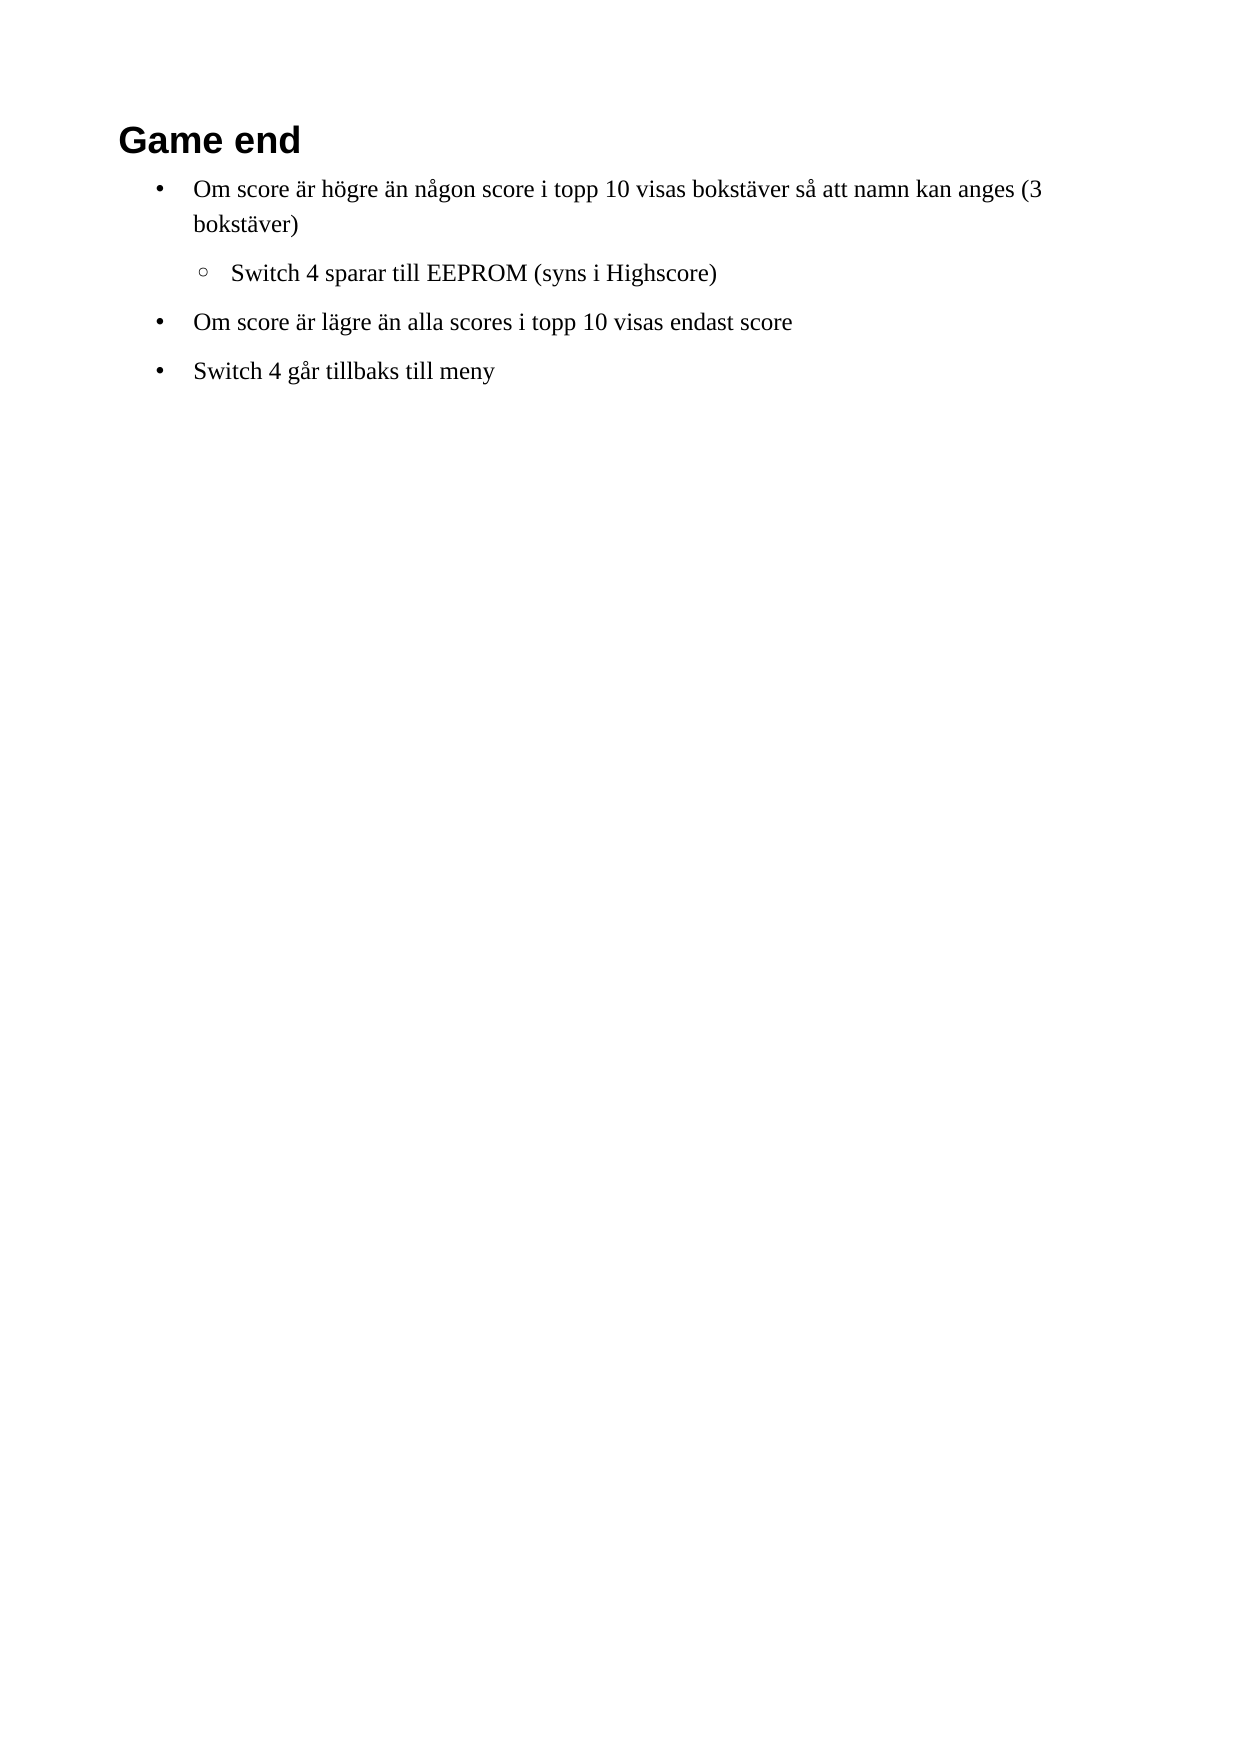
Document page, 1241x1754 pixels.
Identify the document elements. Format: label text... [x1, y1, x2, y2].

list Switch 4 går tillbaks till meny [156, 356, 1122, 385]
list Om score är lägre än alla scores i topp 10 visas endast score [156, 307, 1122, 336]
list Om score är högre än någon score i topp 10 visas bokstäver så att namn kan anges (3 bokstäver) [156, 174, 1122, 237]
list Switch 4 sparar till EEPROM (syns i Highscore) [193, 258, 1122, 287]
subtitle Game end [118, 118, 1122, 162]
